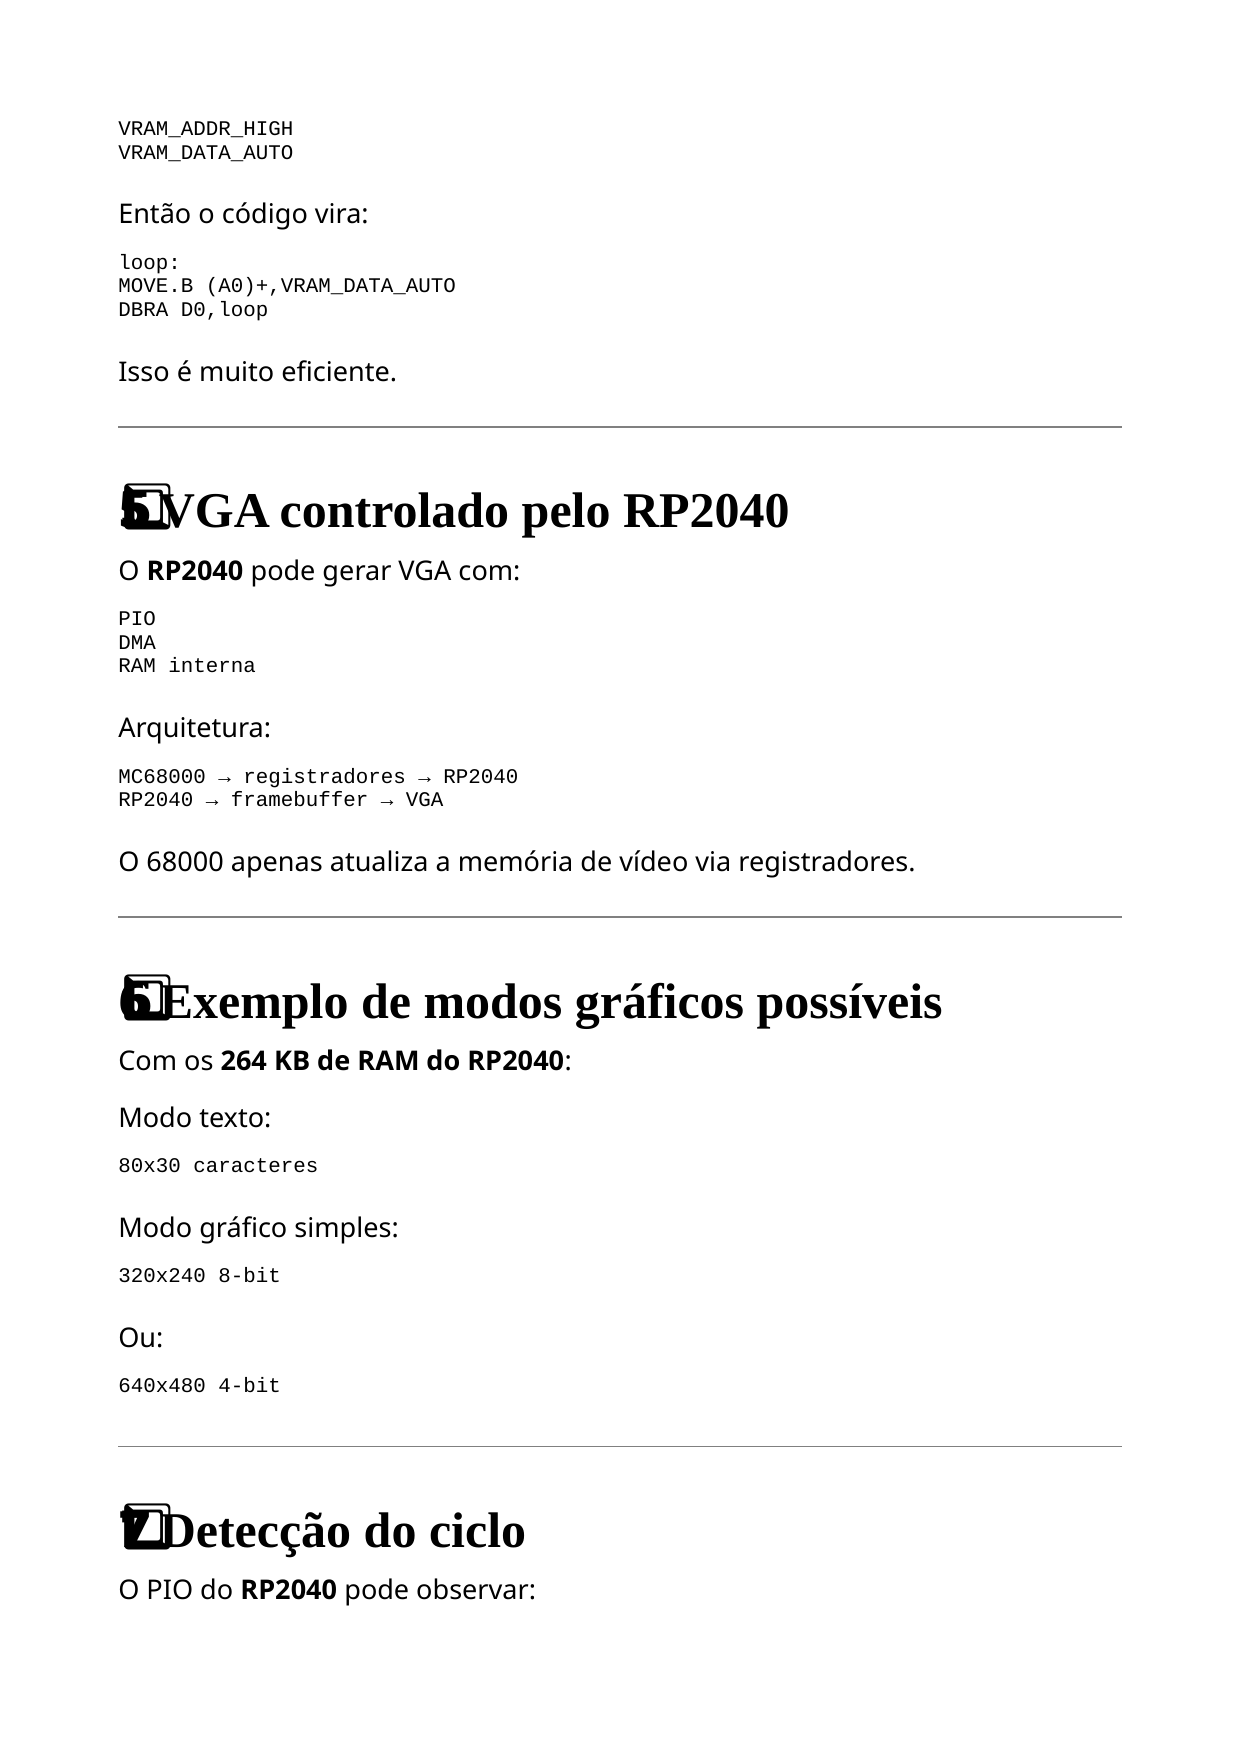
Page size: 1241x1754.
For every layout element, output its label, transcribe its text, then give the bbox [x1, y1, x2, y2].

text VRAM_ADDR_HIGH [118, 118, 1122, 142]
subtitle 5️⃣ VGA controlado pelo RP2040 [118, 481, 1122, 539]
text RP2040 → framebuffer → VGA [118, 789, 1122, 813]
text Arquitetura: [118, 709, 1122, 746]
subtitle 6️⃣ Exemplo de modos gráficos possíveis [118, 971, 1122, 1029]
text Com os 264 KB de RAM do RP2040: [118, 1041, 1122, 1078]
text Então o código vira: [118, 195, 1122, 232]
text MC68000 → registradores → RP2040 [118, 766, 1122, 789]
subtitle 7️⃣ Detecção do ciclo [118, 1501, 1122, 1558]
text Modo texto: [118, 1098, 1122, 1135]
text loop: [118, 252, 1122, 276]
text RAM interna [118, 656, 1122, 679]
text DMA [118, 632, 1122, 656]
text Ou: [118, 1318, 1122, 1355]
text 80x30 caracteres [118, 1155, 1122, 1179]
text O 68000 apenas atualiza a memória de vídeo via registradores. [118, 842, 1122, 879]
text PIO [118, 608, 1122, 632]
text O RP2040 pode gerar VGA com: [118, 551, 1122, 588]
text DBRA D0,loop [118, 299, 1122, 323]
text VRAM_DATA_AUTO [118, 142, 1122, 165]
text Isso é muito eficiente. [118, 352, 1122, 389]
text Modo gráfico simples: [118, 1208, 1122, 1245]
text 320x240 8-bit [118, 1265, 1122, 1289]
text O PIO do RP2040 pode observar: [118, 1571, 1122, 1607]
text MOVE.B (A0)+,VRAM_DATA_AUTO [118, 276, 1122, 299]
text 640x480 4-bit [118, 1376, 1122, 1399]
